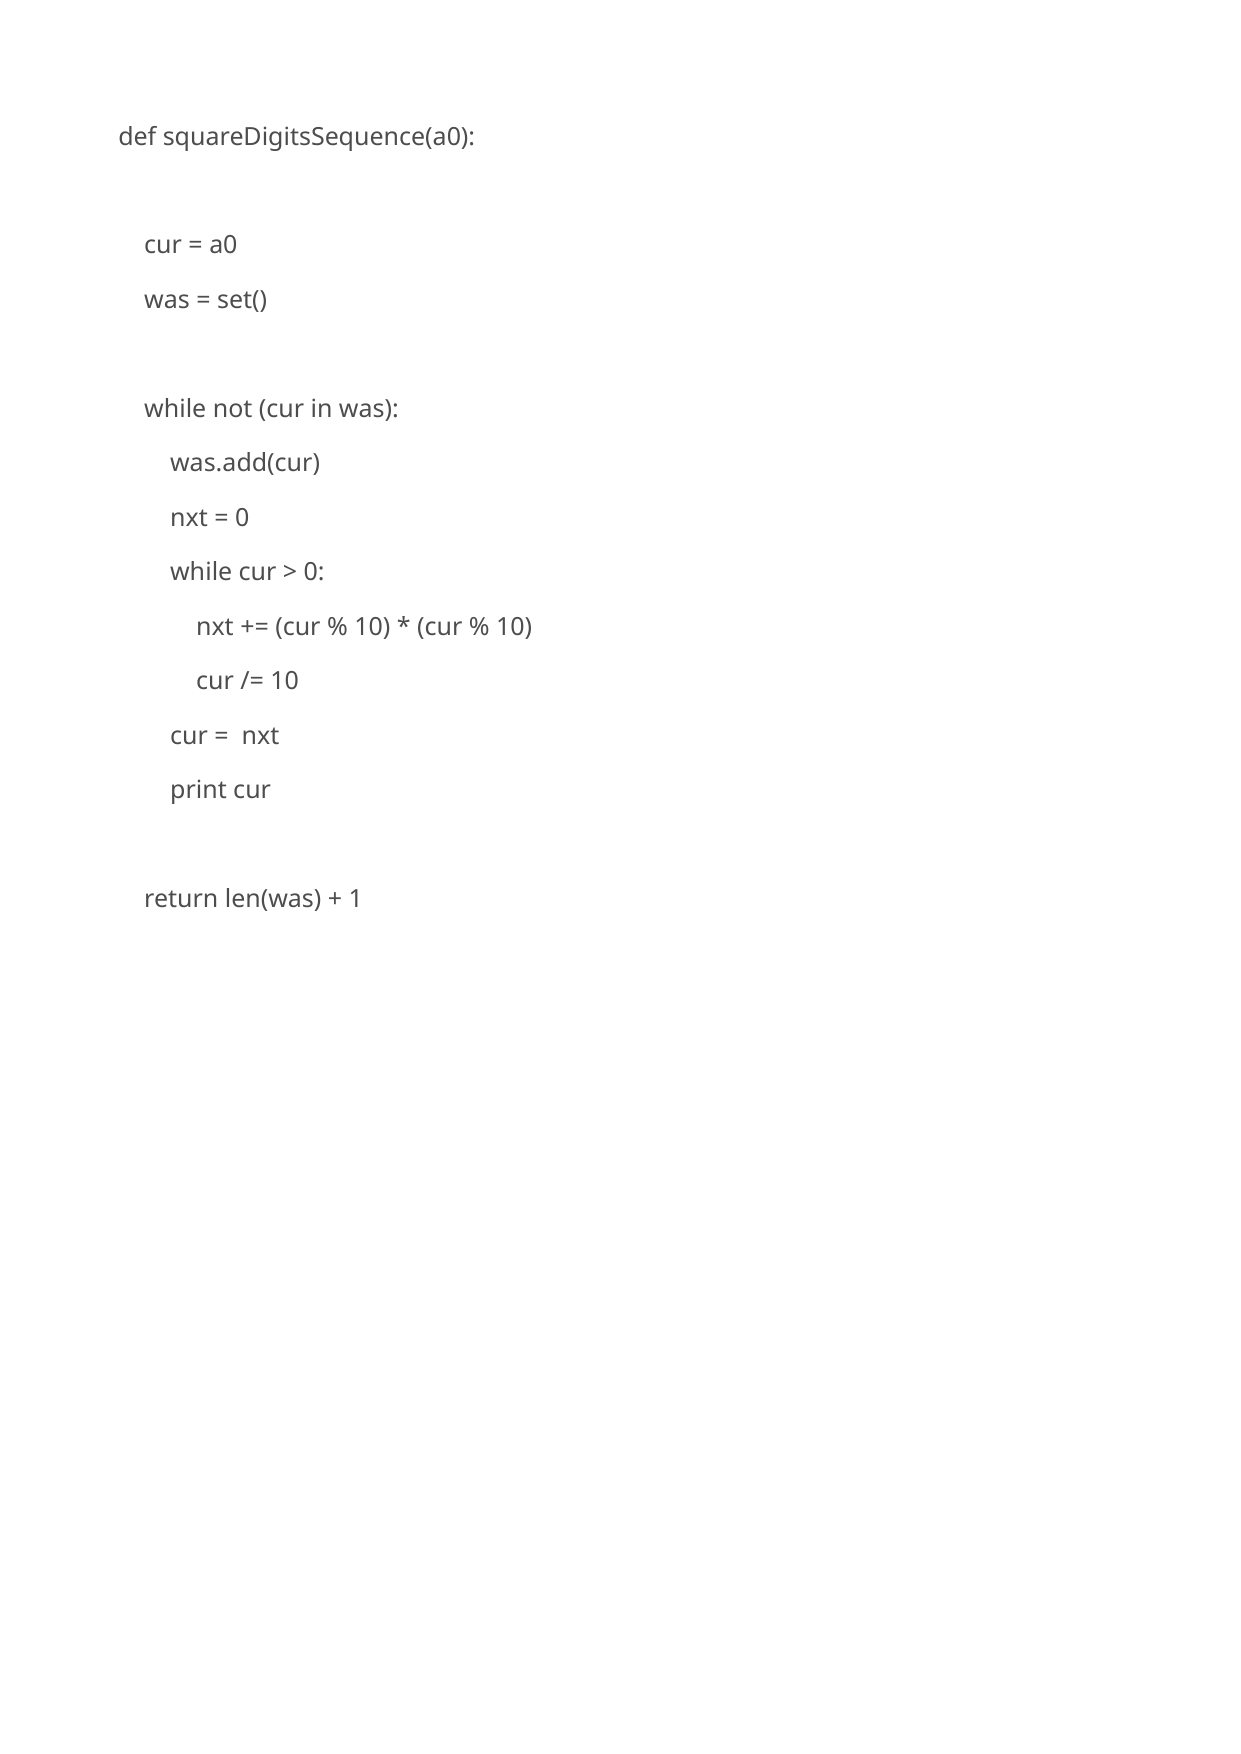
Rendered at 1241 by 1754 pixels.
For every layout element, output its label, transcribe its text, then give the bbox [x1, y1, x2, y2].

text cur /= 10 [118, 663, 1122, 697]
text def squareDigitsSequence(a0): [118, 118, 1122, 152]
text print cur [118, 772, 1122, 806]
text nxt = 0 [118, 499, 1122, 533]
text cur = nxt [118, 717, 1122, 751]
text while not (cur in was): [118, 391, 1122, 424]
text was = set() [118, 282, 1122, 316]
text return len(was) + 1 [118, 881, 1122, 915]
text cur = a0 [118, 227, 1122, 261]
text nxt += (cur % 10) * (cur % 10) [118, 608, 1122, 642]
text while cur > 0: [118, 554, 1122, 588]
text was.add(cur) [118, 445, 1122, 479]
